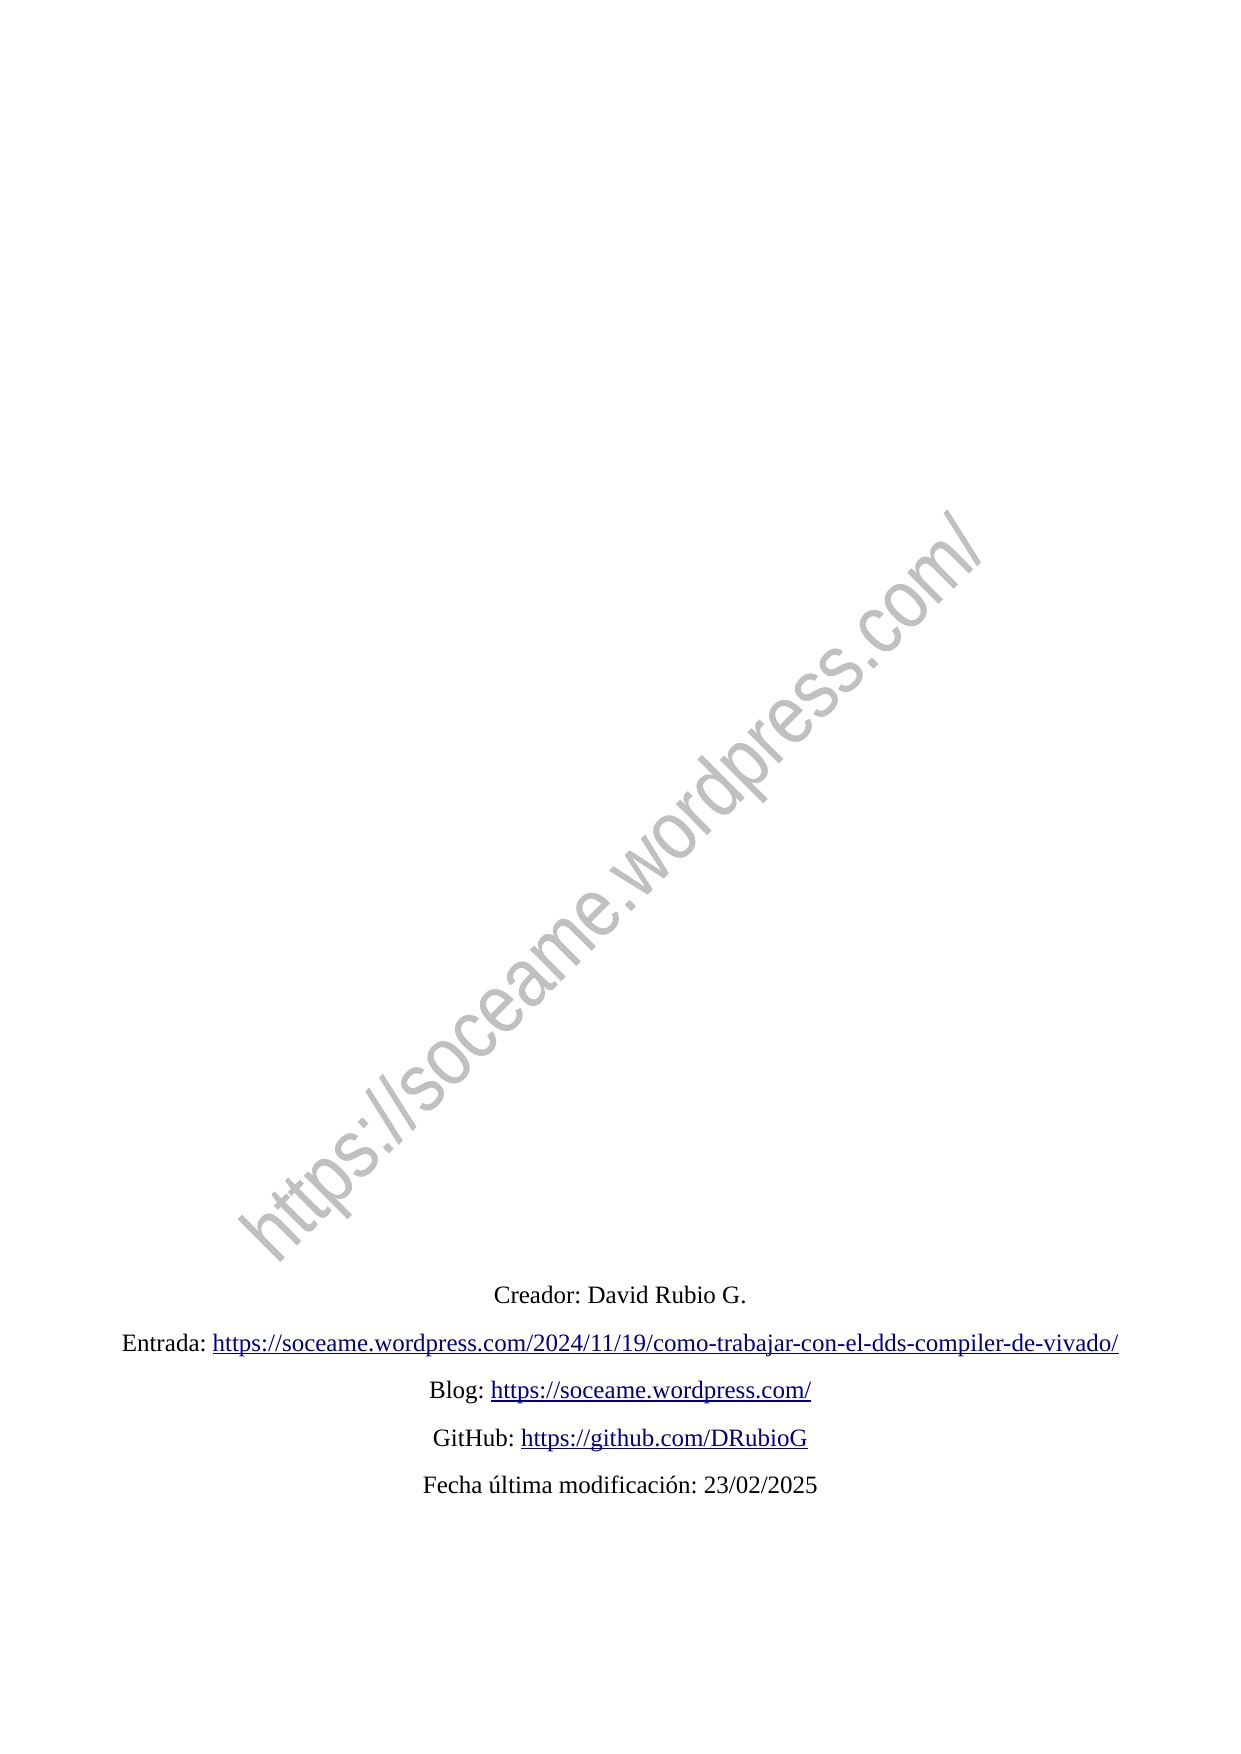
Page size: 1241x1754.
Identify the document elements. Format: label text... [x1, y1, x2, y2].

text Blog: https://soceame.wordpress.com/ [118, 1375, 1122, 1404]
text GitHub: https://github.com/DRubioG [118, 1423, 1122, 1452]
text Fecha última modificación: 23/02/2025 [118, 1471, 1122, 1499]
text Entrada: https://soceame.wordpress.com/2024/11/19/como-trabajar-con-el-dds-compiler-de-vivado/ [118, 1328, 1122, 1357]
text Creador: David Rubio G. [118, 1280, 1122, 1309]
